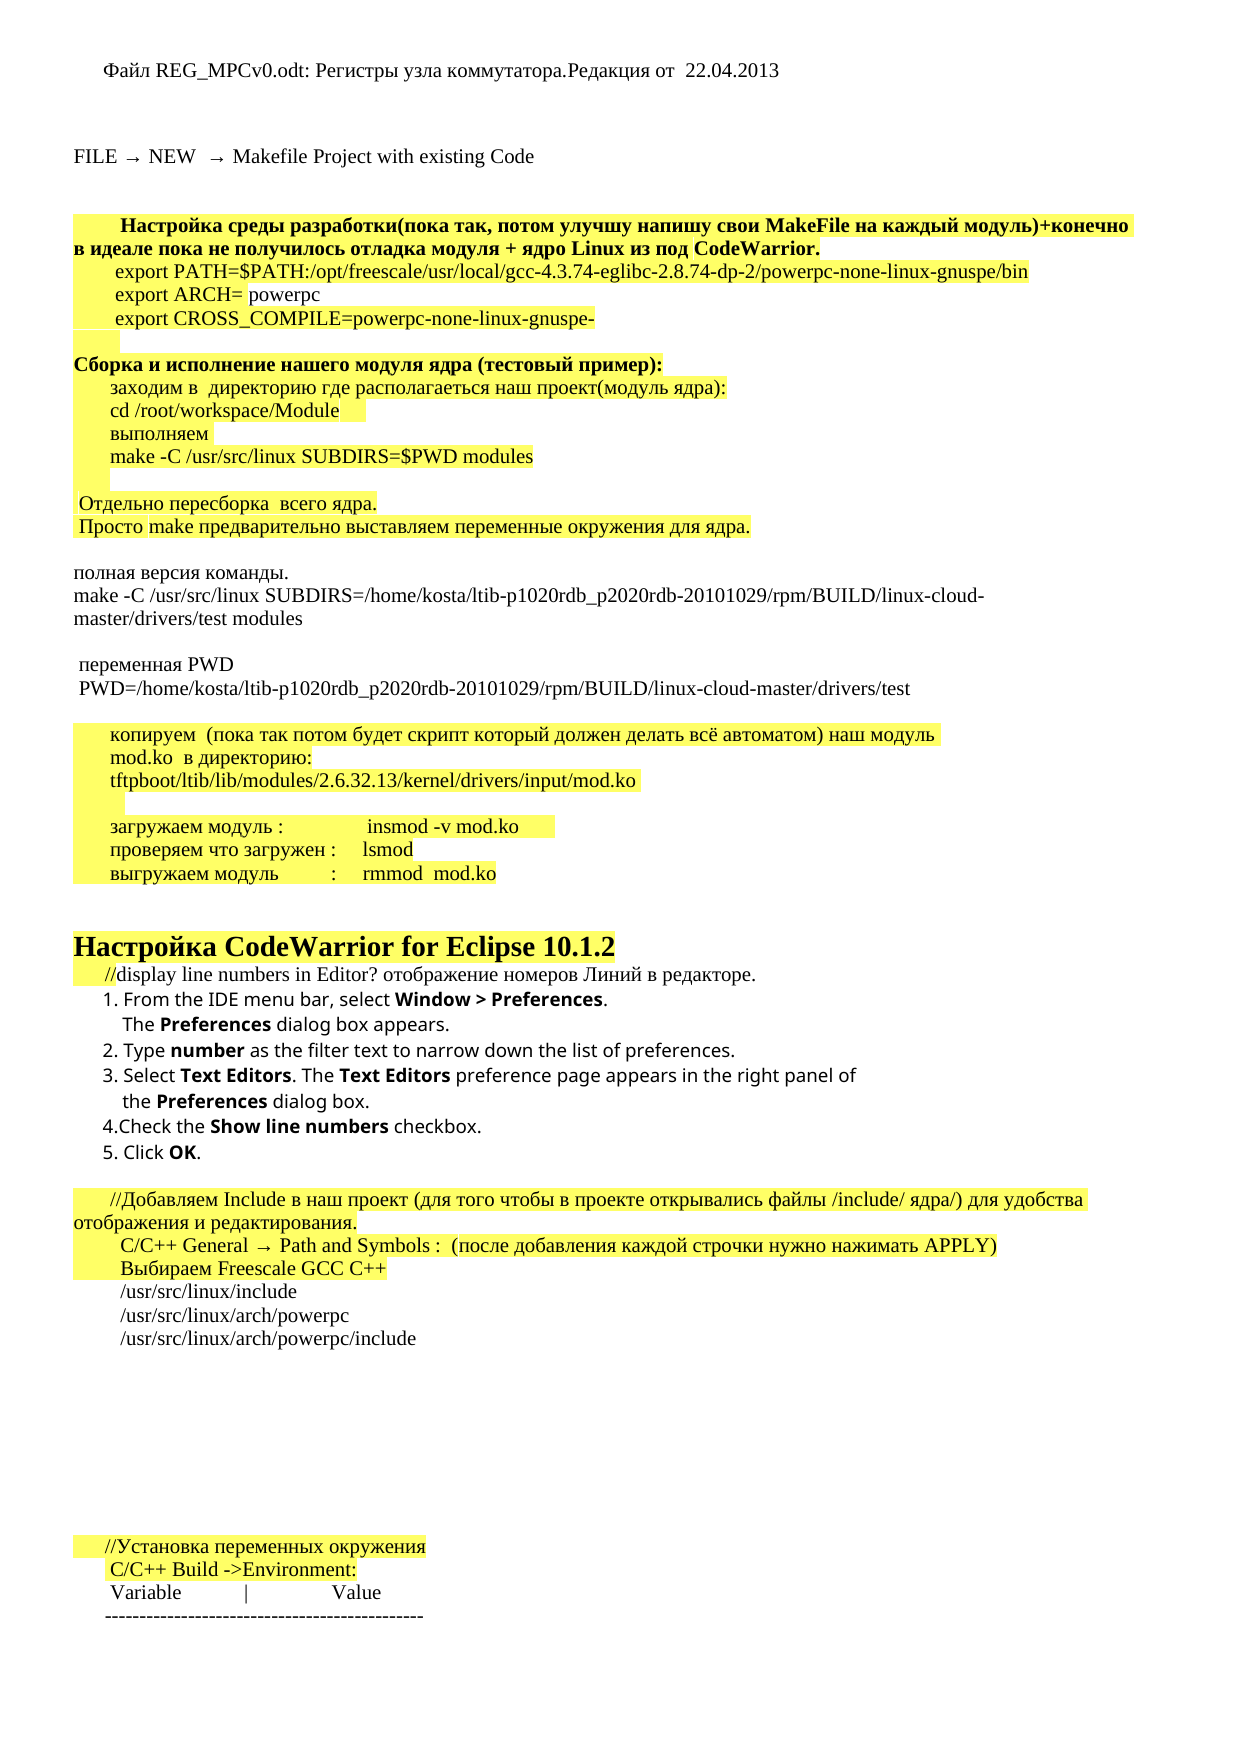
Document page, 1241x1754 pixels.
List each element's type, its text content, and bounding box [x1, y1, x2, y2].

text ---------------------------------------------- [73, 1604, 1144, 1627]
text //Добавляем Include в наш проект (для того чтобы в проекте открывались файлы /include/ ядра/) для удобства отображения и редактирования. [73, 1188, 1144, 1234]
text Просто make предварительно выставляем переменные окружения для ядра. [73, 514, 1144, 538]
text tftpboot/ltib/lib/modules/2.6.32.13/kernel/drivers/input/mod.ko [73, 769, 1144, 792]
text export ARCH= powerpc [73, 283, 1144, 306]
text C/C++ Build ->Environment: [73, 1558, 1144, 1581]
text 5. Click OK. [73, 1139, 1144, 1165]
text export CROSS_COMPILE=powerpc-none-linux-gnuspe- [73, 306, 1144, 329]
text make -C /usr/src/linux SUBDIRS=/home/kosta/ltib-p1020rdb_p2020rdb-20101029/rpm/BUILD/linux-cloud- master/drivers/test modules [73, 584, 1144, 630]
text 3. Select Text Editors. The Text Editors preference page appears in the right panel of [73, 1063, 1144, 1088]
text полная версия команды. [73, 561, 1144, 584]
text cd /root/workspace/Module [73, 399, 1144, 422]
text C/C++ General → Path and Symbols : (после добавления каждой строчки нужно нажимать APPLY) [73, 1234, 1144, 1257]
text The Preferences dialog box appears. [73, 1012, 1144, 1037]
text выгружаем модуль : rmmod mod.ko [73, 861, 1144, 884]
text выполняем [73, 422, 1144, 445]
text загружаем модуль : insmod -v mod.ko [73, 815, 1144, 838]
text /usr/src/linux/arch/powerpc/include [73, 1327, 1144, 1350]
text Выбираем Freescale GCC C++ [73, 1257, 1144, 1280]
text /usr/src/linux/arch/powerpc [73, 1303, 1144, 1327]
text 1. From the IDE menu bar, select Window > Preferences. [73, 986, 1144, 1012]
text the Preferences dialog box. [73, 1088, 1144, 1114]
text PWD=/home/kosta/ltib-p1020rdb_p2020rdb-20101029/rpm/BUILD/linux-cloud-master/drivers/test [73, 676, 1144, 699]
text mod.ko в директорию: [73, 746, 1144, 769]
text 2. Type number as the filter text to narrow down the list of preferences. [73, 1037, 1144, 1063]
text Настройка CodeWarrior for Eclipse 10.1.2 [73, 931, 1144, 963]
text копируем (пока так потом будет скрипт который должен делать всё автоматом) наш модуль [73, 723, 1144, 746]
text Отдельно пересборка всего ядра. [73, 491, 1144, 514]
text Настройка среды разработки(пока так, потом улучшу напишу свои MakeFile на каждый модуль)+конечно в идеале пока не получилось отладка модуля + ядро Linux из под CodeWarrior. [73, 214, 1144, 260]
text заходим в директорию где располагаеться наш проект(модуль ядра): [73, 376, 1144, 399]
text FILE → NEW → Makefile Project with existing Code [73, 144, 1144, 168]
text переменная PWD [73, 653, 1144, 676]
text 4.Check the Show line numbers checkbox. [73, 1114, 1144, 1139]
text //Установка переменных окружения [73, 1535, 1144, 1558]
text make -C /usr/src/linux SUBDIRS=$PWD modules [73, 445, 1144, 468]
text /usr/src/linux/include [73, 1280, 1144, 1303]
text //display line numbers in Editor? отображение номеров Линий в редакторе. [73, 963, 1144, 986]
text export PATH=$PATH:/opt/freescale/usr/local/gcc-4.3.74-eglibc-2.8.74-dp-2/powerpc-none-linux-gnuspe/bin [73, 260, 1144, 283]
text Сборка и исполнение нашего модуля ядра (тестовый пример): [73, 353, 1144, 376]
text проверяем что загружен : lsmod [73, 838, 1144, 861]
text Variable | Value [73, 1581, 1144, 1604]
